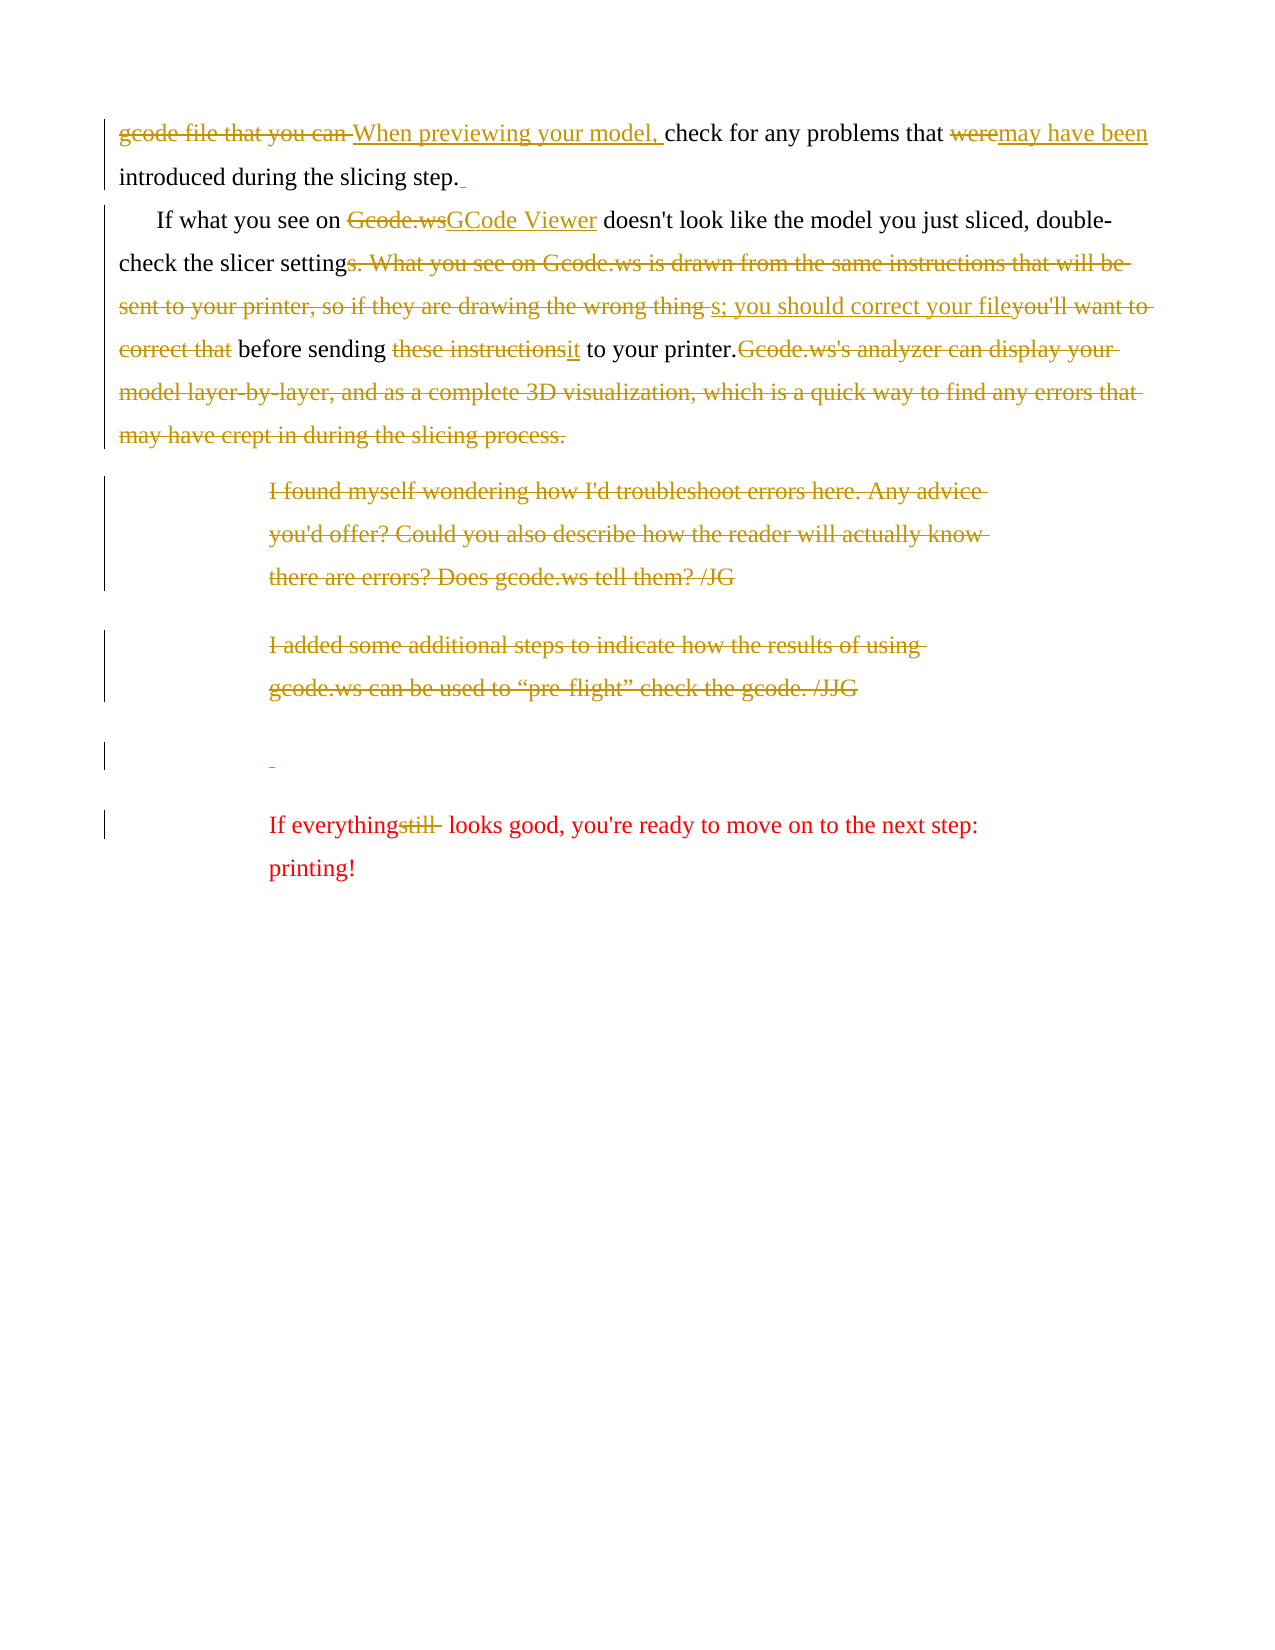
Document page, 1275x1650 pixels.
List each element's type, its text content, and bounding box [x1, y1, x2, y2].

text When previewing your model, check for any problems that may have been introduced during the slicing step. If what you see on GCode Viewer doesn't look like the model you just sliced, double-check the slicer settings; you should correct your file before sending it to your printer. If everything looks good, you're ready to move on to the next step: printing! [118, 118, 1156, 190]
